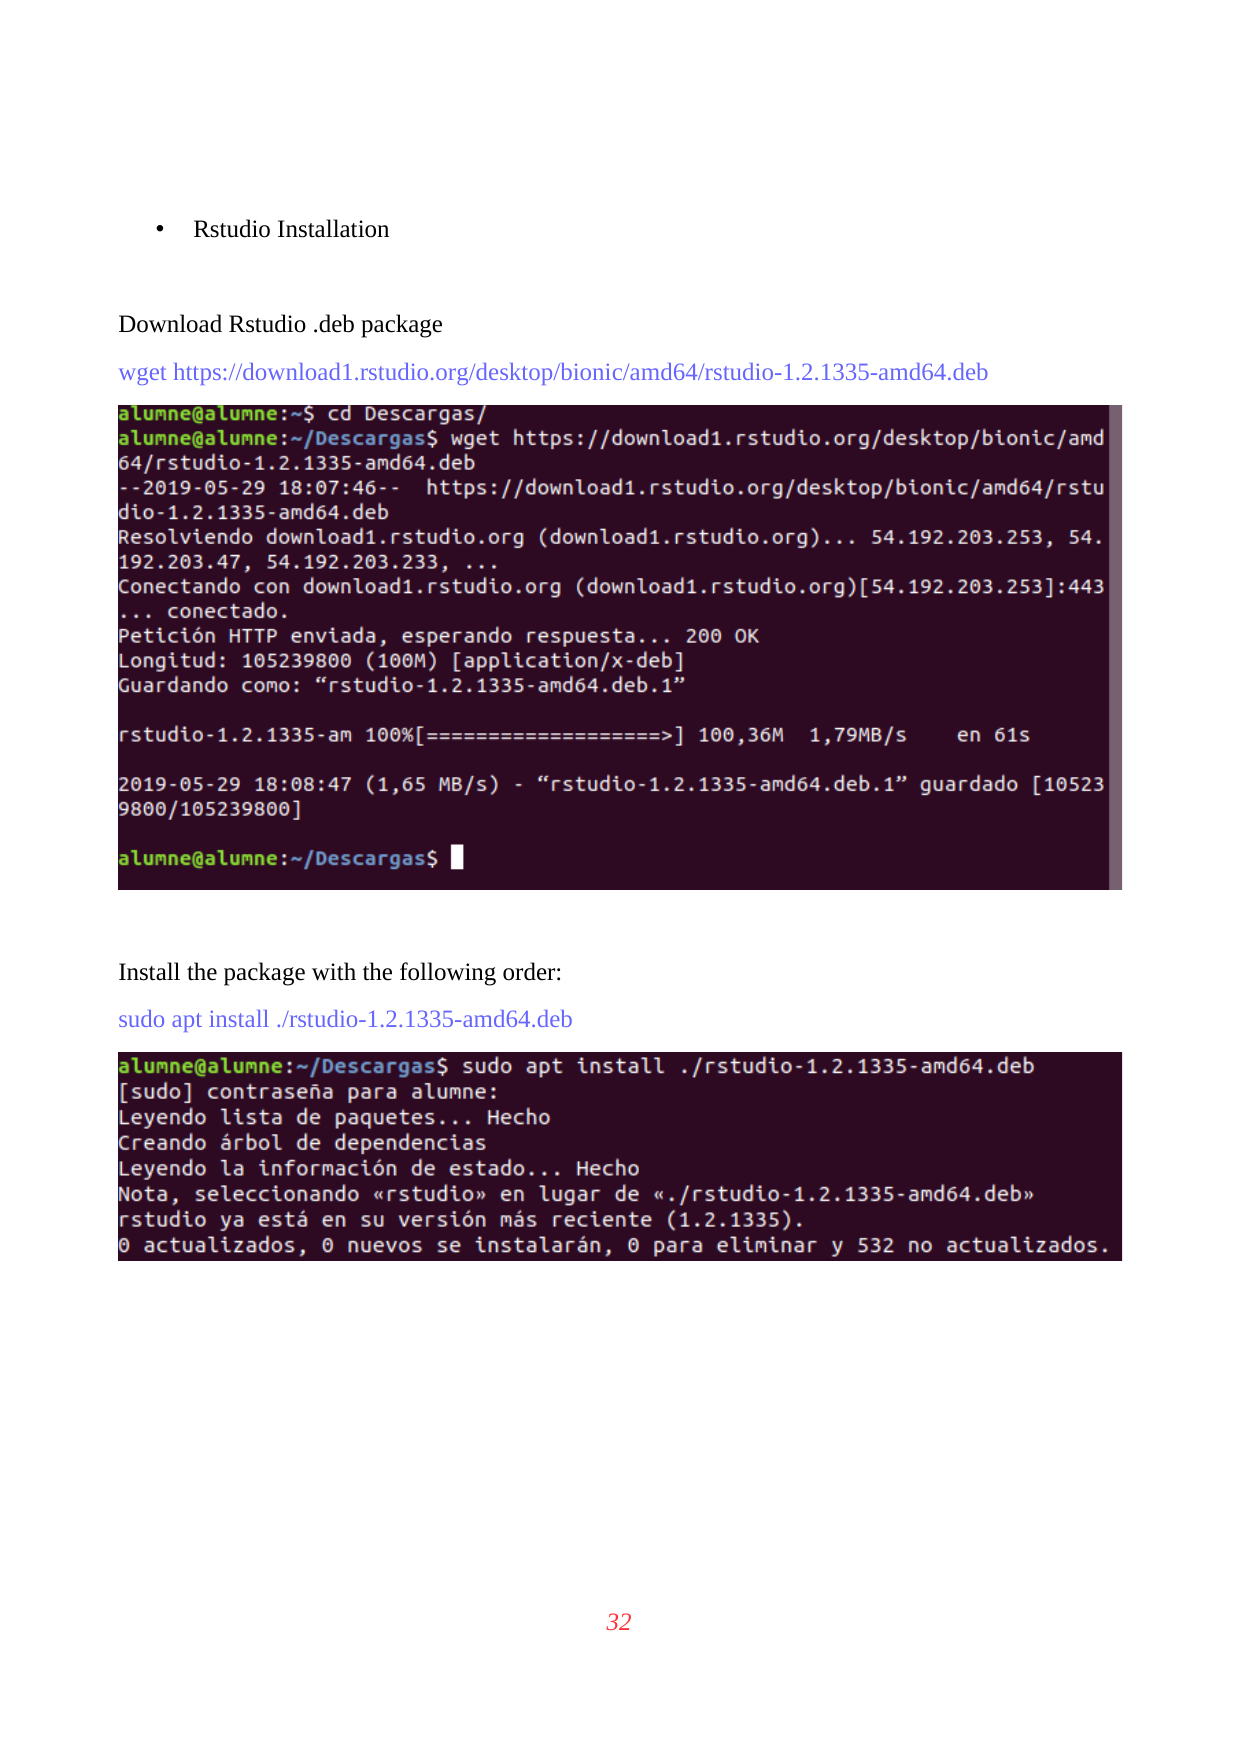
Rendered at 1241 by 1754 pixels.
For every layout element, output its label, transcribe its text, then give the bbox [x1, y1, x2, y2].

picture [118, 1052, 1123, 1261]
text Install the package with the following order: [118, 957, 1122, 985]
text sudo apt install ./rstudio-1.2.1335-amd64.deb [118, 1004, 1122, 1033]
text wget https://download1.rstudio.org/desktop/bionic/amd64/rstudio-1.2.1335-amd64.deb [118, 357, 1122, 386]
list Rstudio Installation [156, 214, 1122, 242]
text Download Rstudio .deb package [118, 309, 1122, 338]
picture [118, 405, 1123, 890]
